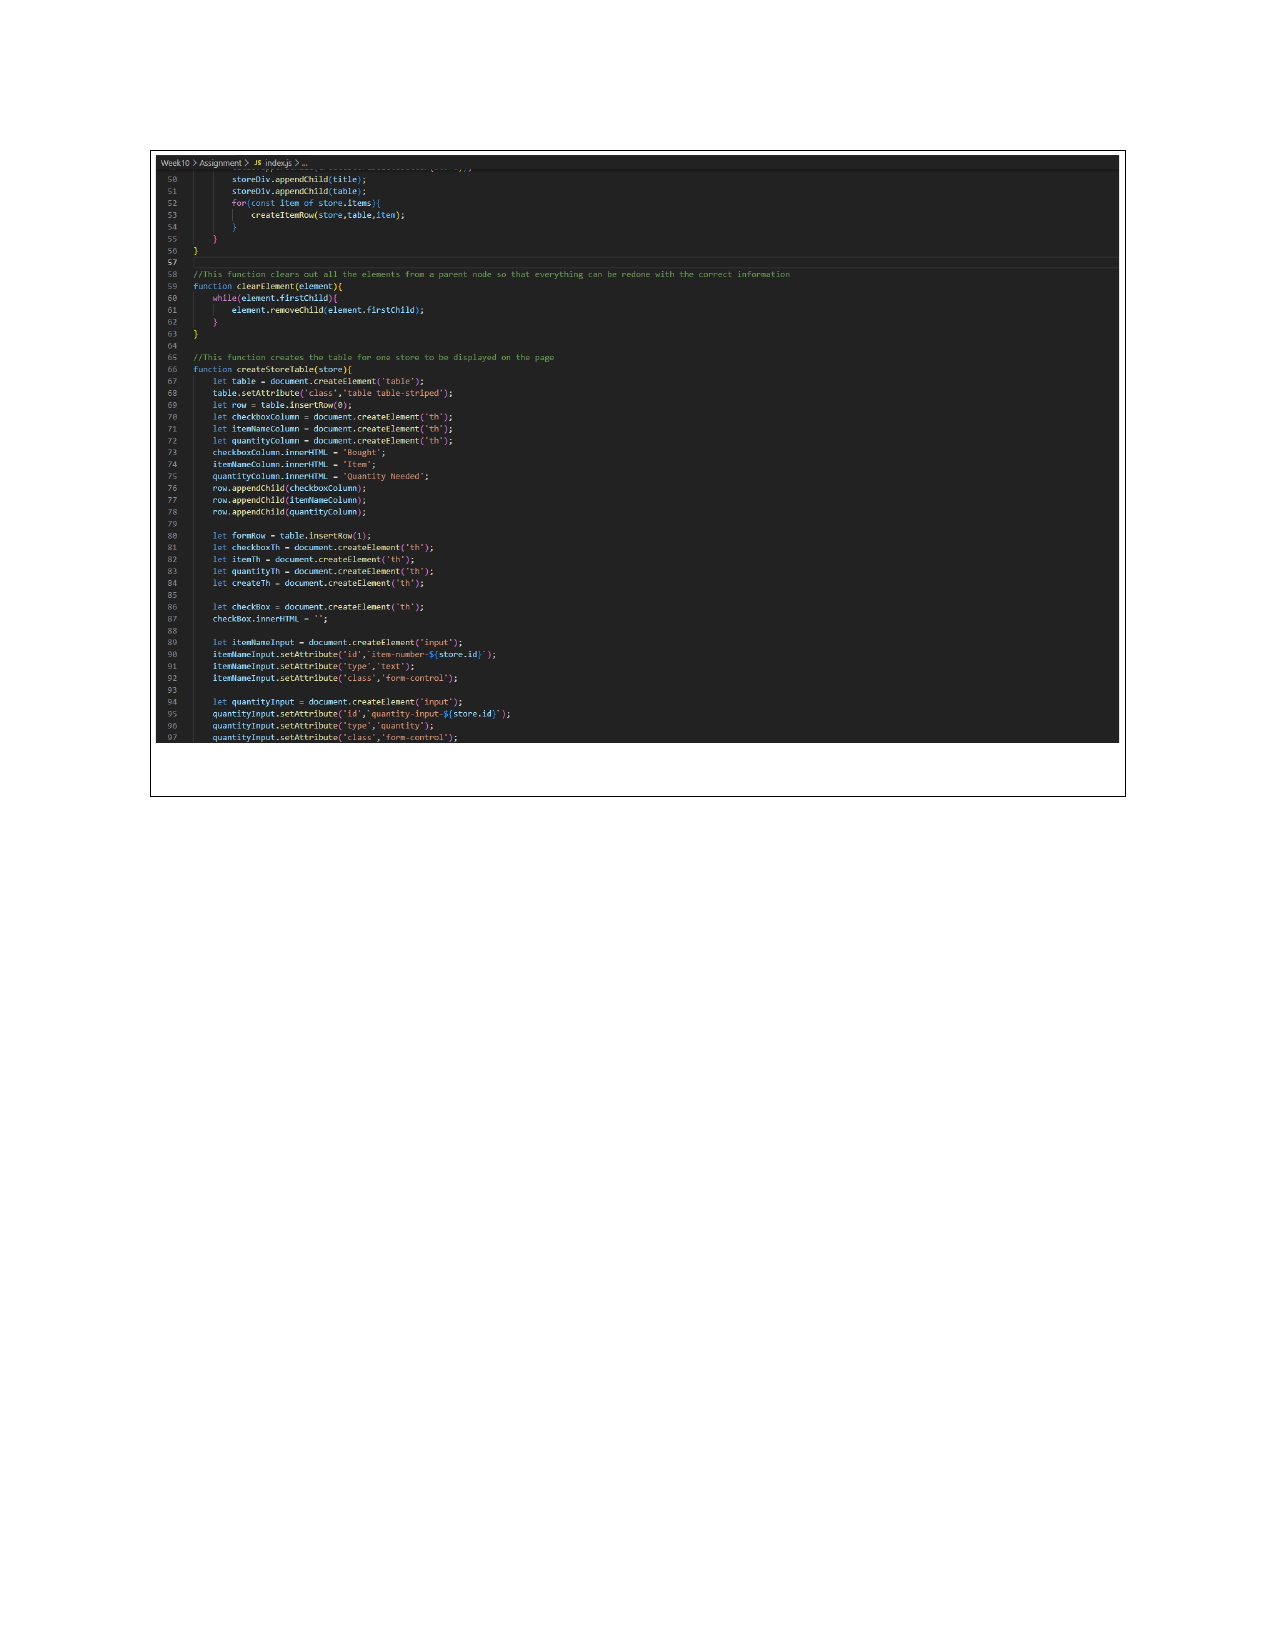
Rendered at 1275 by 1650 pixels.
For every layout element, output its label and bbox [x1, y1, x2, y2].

table_cell [151, 151, 1125, 796]
picture [155, 155, 1120, 743]
